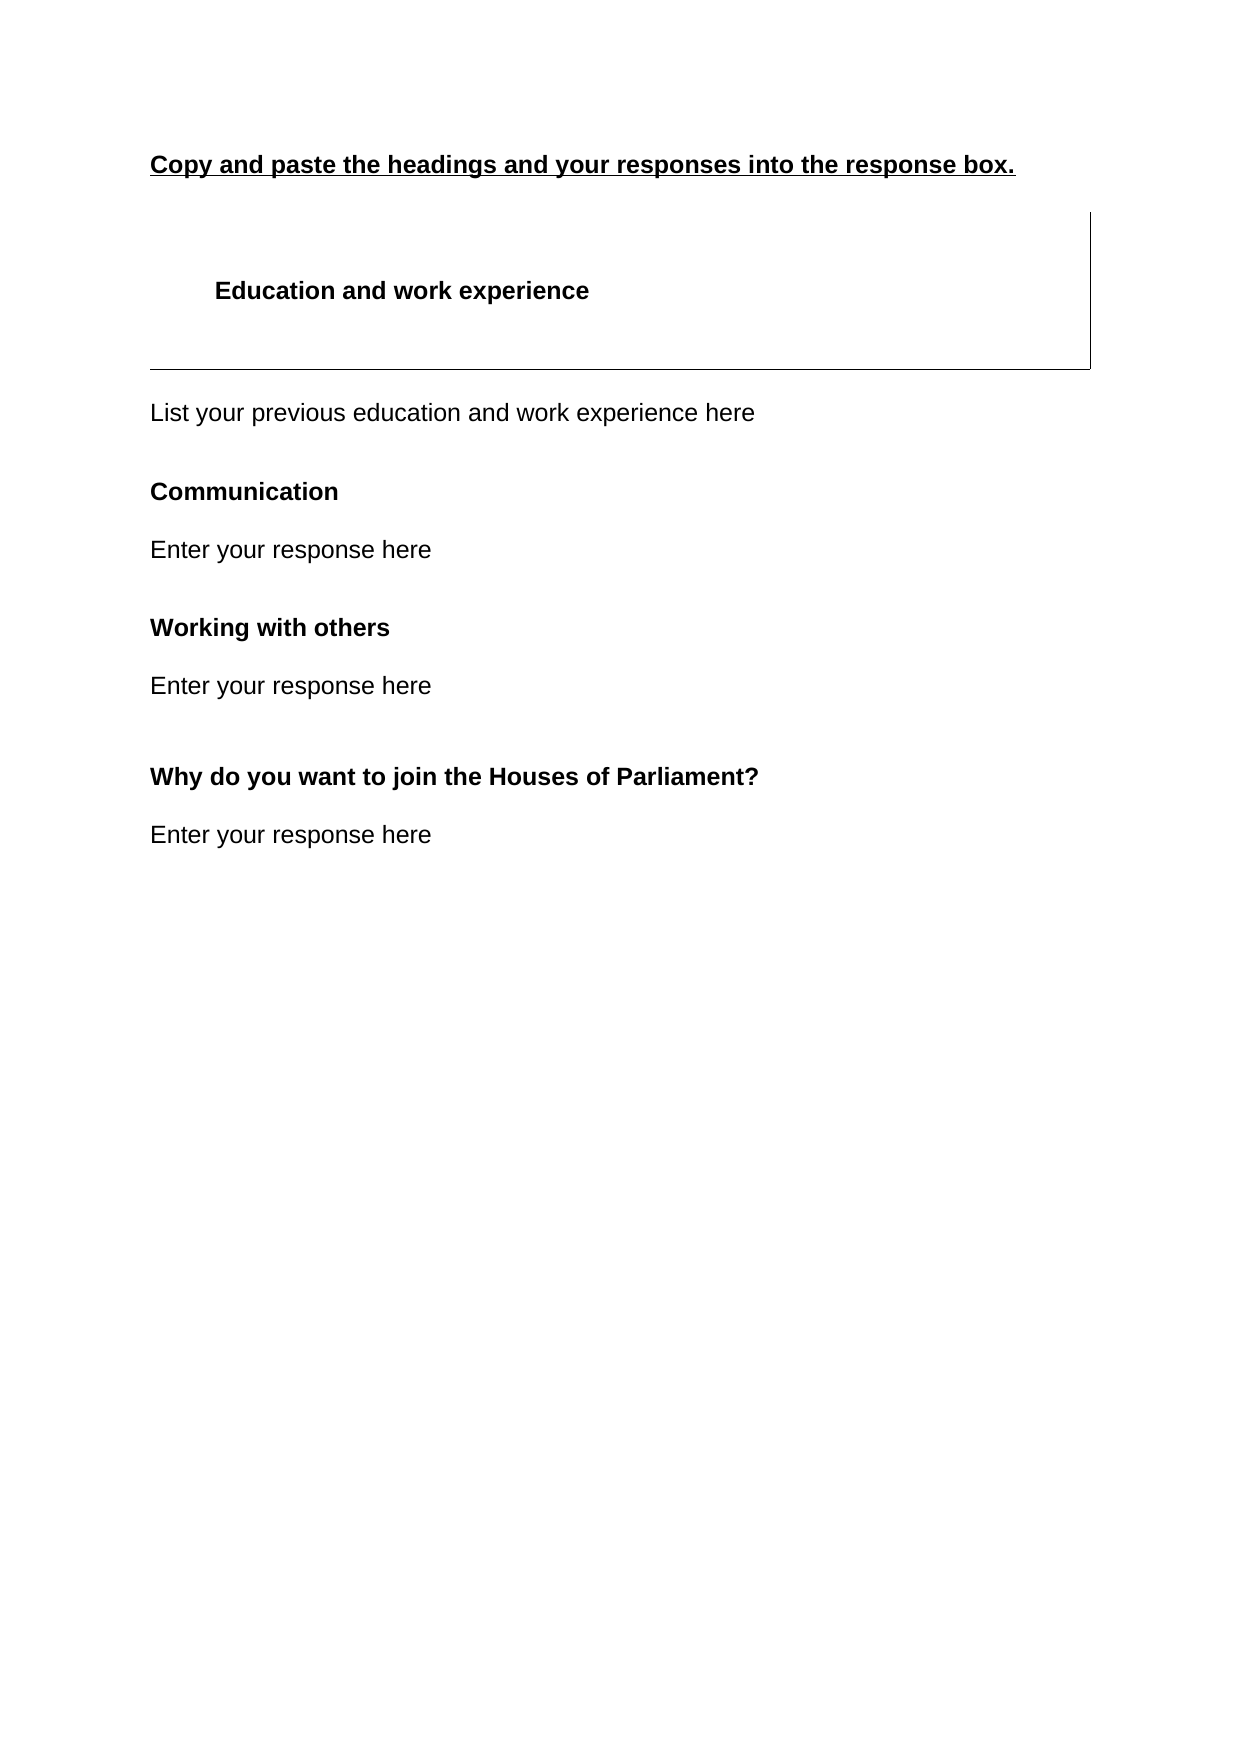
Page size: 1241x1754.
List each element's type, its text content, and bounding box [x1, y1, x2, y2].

text Enter your response here [150, 534, 1090, 563]
text Communication [150, 477, 1090, 506]
text Why do you want to join the Houses of Parliament? [150, 762, 1090, 791]
text List your previous education and work experience here [150, 398, 1090, 427]
text Enter your response here [150, 671, 1090, 699]
text Working with others [150, 613, 1090, 642]
subtitle Education and work experience [150, 212, 1090, 369]
text Copy and paste the headings and your responses into the response box. [150, 150, 1090, 179]
text Enter your response here [150, 819, 1090, 848]
